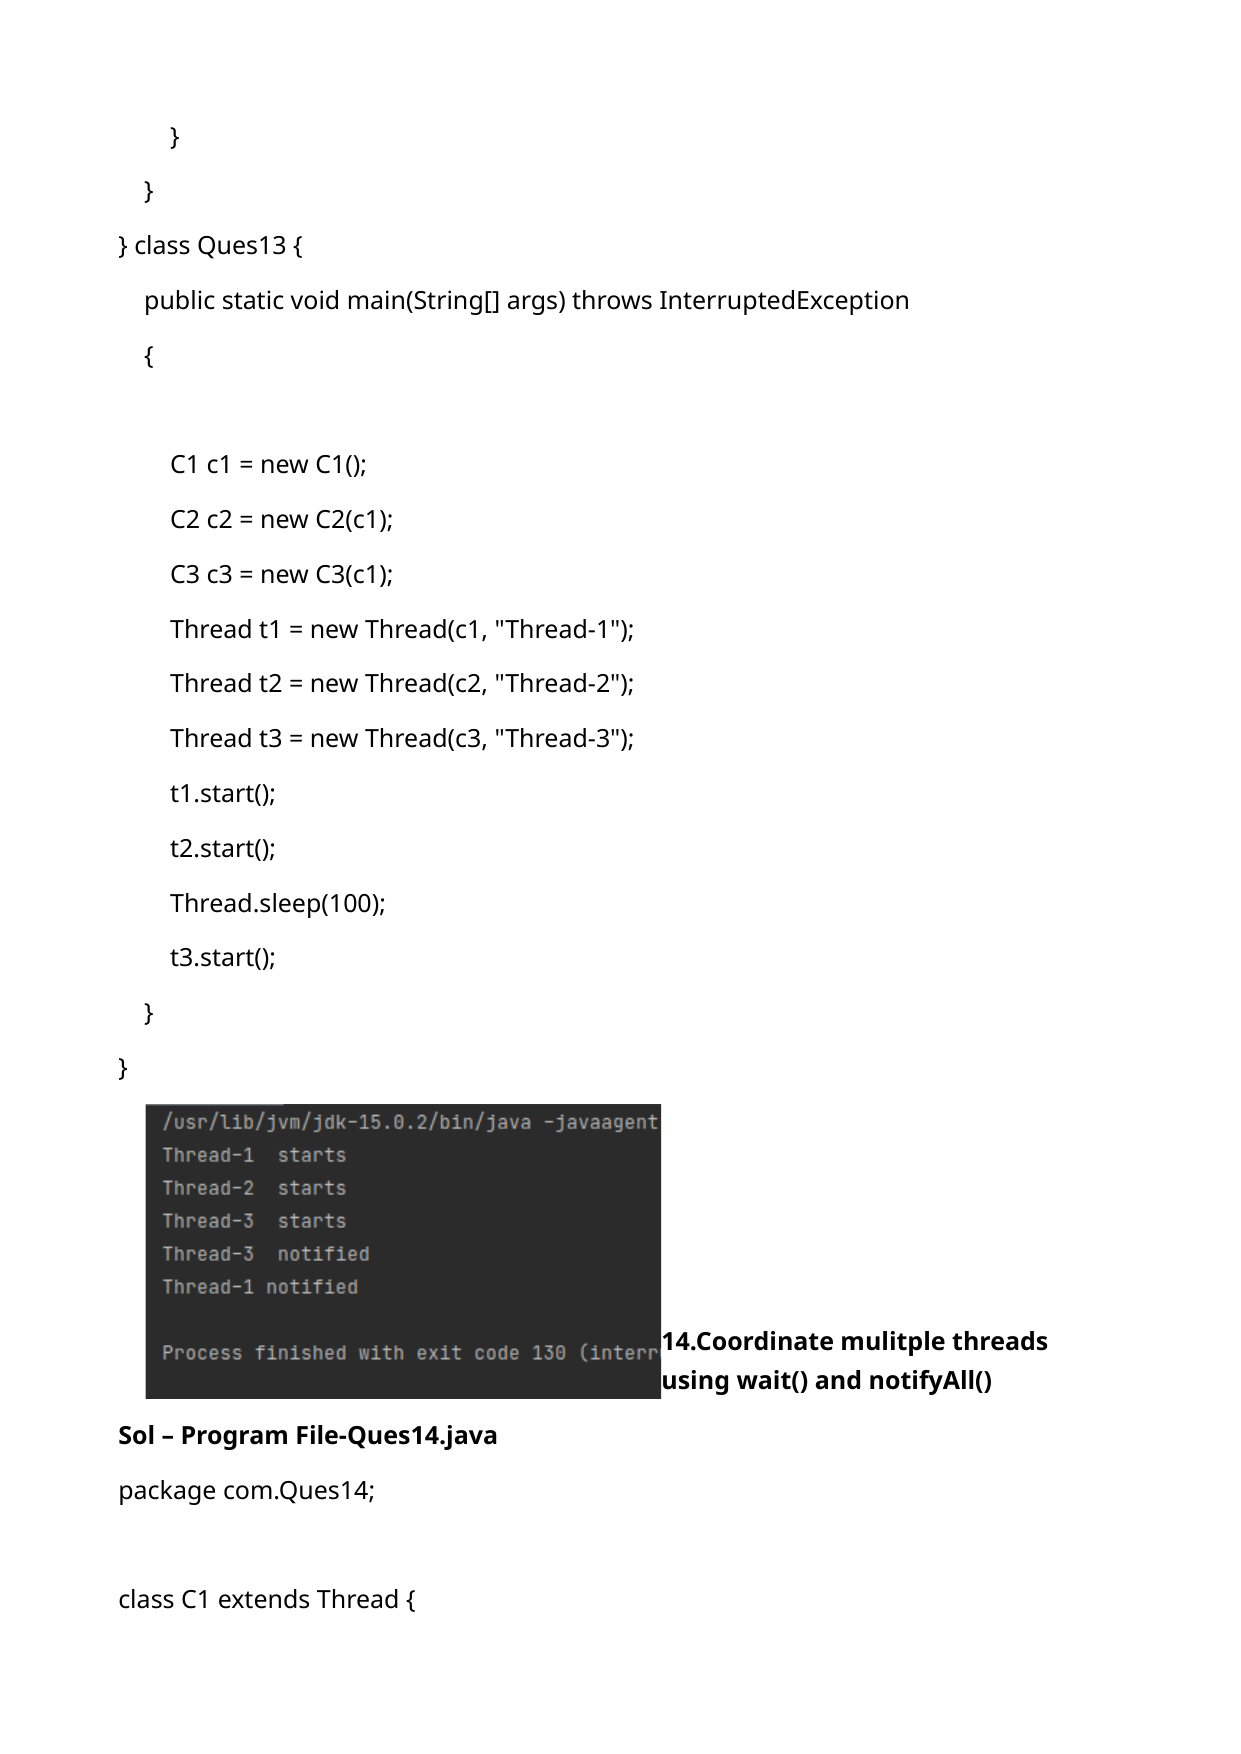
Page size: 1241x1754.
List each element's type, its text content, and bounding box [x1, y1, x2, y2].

text } [118, 995, 1122, 1029]
text } class Ques13 { [118, 228, 1122, 262]
picture [145, 1104, 662, 1399]
text class C1 extends Thread { [118, 1582, 1122, 1616]
text t1.start(); [118, 776, 1122, 810]
text public static void main(String[] args) throws InterruptedException [118, 282, 1122, 317]
text Thread t1 = new Thread(c1, "Thread-1"); [118, 611, 1122, 645]
text Sol – Program File-Ques14.java [118, 1417, 1122, 1452]
text } [118, 173, 1122, 207]
text [118, 1323, 145, 1397]
text package com.Ques14; [118, 1472, 1122, 1506]
text Thread t2 = new Thread(c2, "Thread-2"); [118, 666, 1122, 700]
text } [118, 118, 1122, 152]
text C2 c2 = new C2(c1); [118, 502, 1122, 536]
text } [118, 1049, 1122, 1084]
text t3.start(); [118, 940, 1122, 974]
text C1 c1 = new C1(); [118, 447, 1122, 481]
text t2.start(); [118, 830, 1122, 864]
text Thread.sleep(100); [118, 885, 1122, 919]
text Thread t3 = new Thread(c3, "Thread-3"); [118, 721, 1122, 755]
text C3 c3 = new C3(c1); [118, 556, 1122, 591]
text { [118, 337, 1122, 371]
text 14.Coordinate mulitple threads using wait() and notifyAll() [662, 1323, 1122, 1397]
